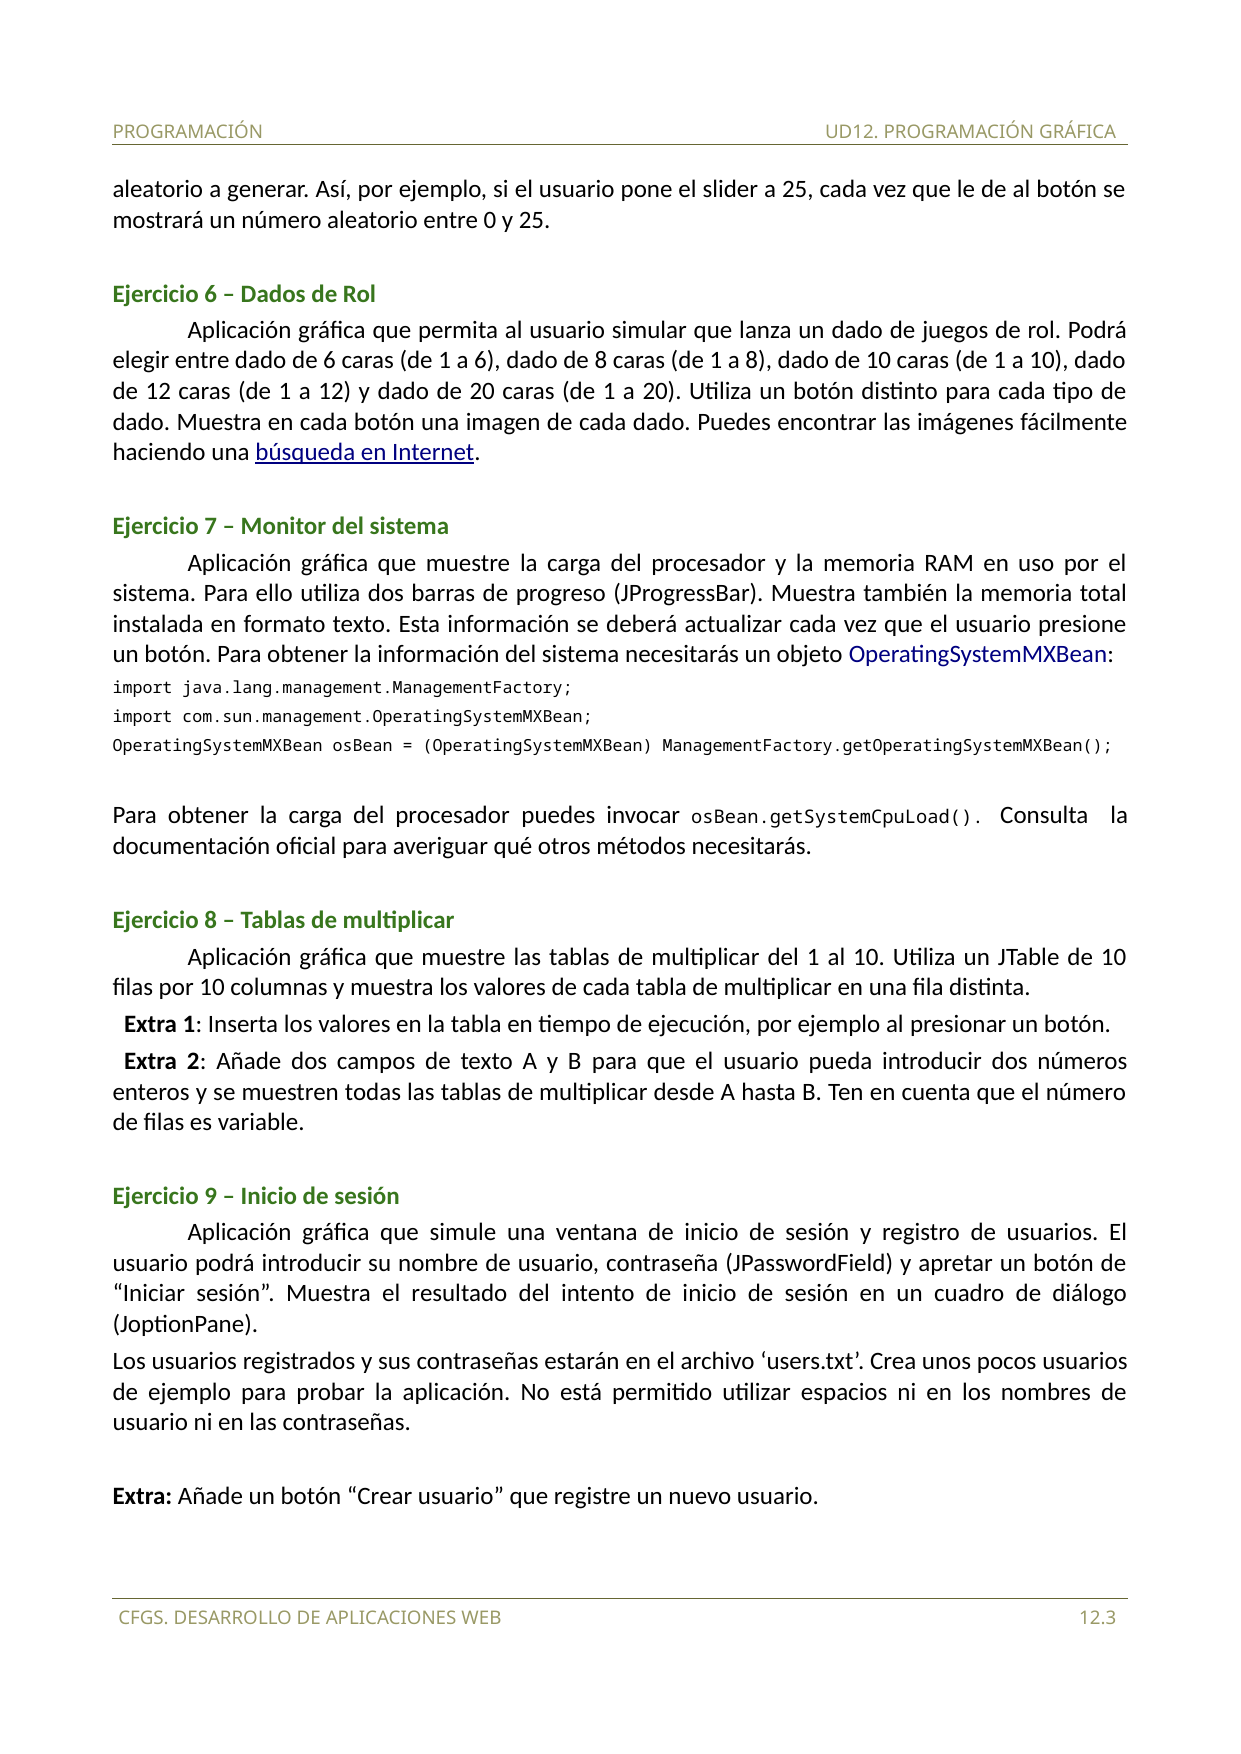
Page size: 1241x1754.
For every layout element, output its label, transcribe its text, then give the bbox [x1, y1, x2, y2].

text Extra: Añade un botón “Crear usuario” que registre un nuevo usuario. [112, 1480, 1128, 1511]
text Para obtener la carga del procesador puedes invocar osBean.getSystemCpuLoad(). Consulta la documentación oficial para averiguar qué otros métodos necesitarás. [112, 800, 1128, 861]
text Los usuarios registrados y sus contraseñas estarán en el archivo ‘users.txt’. Crea unos pocos usuarios de ejemplo para probar la aplicación. No está permitido utilizar espacios ni en los nombres de usuario ni en las contraseñas. [112, 1345, 1128, 1437]
text aleatorio a generar. Así, por ejemplo, si el usuario pone el slider a 25, cada vez que le de al botón se mostrará un número aleatorio entre 0 y 25. [112, 173, 1128, 234]
text Ejercicio 9 – Inicio de sesión [112, 1180, 1128, 1211]
text Ejercicio 6 – Dados de Rol [112, 278, 1128, 308]
text import java.lang.management.ManagementFactory; [112, 675, 1128, 698]
text Ejercicio 8 – Tablas de multiplicar [112, 904, 1128, 935]
text Aplicación gráfica que muestre las tablas de multiplicar del 1 al 10. Utiliza un JTable de 10 filas por 10 columnas y muestra los valores de cada tabla de multiplicar en una fila distinta. [112, 941, 1128, 1002]
text Ejercicio 7 – Monitor del sistema [112, 510, 1128, 541]
text Aplicación gráfica que permita al usuario simular que lanza un dado de juegos de rol. Podrá elegir entre dado de 6 caras (de 1 a 6), dado de 8 caras (de 1 a 8), dado de 10 caras (de 1 a 10), dado de 12 caras (de 1 a 12) y dado de 20 caras (de 1 a 20). Utiliza un botón distinto para cada tipo de dado. Muestra en cada botón una imagen de cada dado. Puedes encontrar las imágenes fácilmente haciendo una búsqueda en Internet. [112, 314, 1128, 467]
text Extra 1: Inserta los valores en la tabla en tiempo de ejecución, por ejemplo al presionar un botón. [112, 1008, 1128, 1039]
text Aplicación gráfica que muestre la carga del procesador y la memoria RAM en uso por el sistema. Para ello utiliza dos barras de progreso (JProgressBar). Muestra también la memoria total instalada en formato texto. Esta información se deberá actualizar cada vez que el usuario presione un botón. Para obtener la información del sistema necesitarás un objeto OperatingSystemMXBean: [112, 547, 1128, 669]
text import com.sun.management.OperatingSystemMXBean; [112, 704, 1128, 727]
text OperatingSystemMXBean osBean = (OperatingSystemMXBean) ManagementFactory.getOperatingSystemMXBean(); [112, 733, 1128, 756]
text Extra 2: Añade dos campos de texto A y B para que el usuario pueda introducir dos números enteros y se muestren todas las tablas de multiplicar desde A hasta B. Ten en cuenta que el número de filas es variable. [112, 1045, 1128, 1137]
text Aplicación gráfica que simule una ventana de inicio de sesión y registro de usuarios. El usuario podrá introducir su nombre de usuario, contraseña (JPasswordField) y apretar un botón de “Iniciar sesión”. Muestra el resultado del intento de inicio de sesión en un cuadro de diálogo (JoptionPane). [112, 1217, 1128, 1339]
